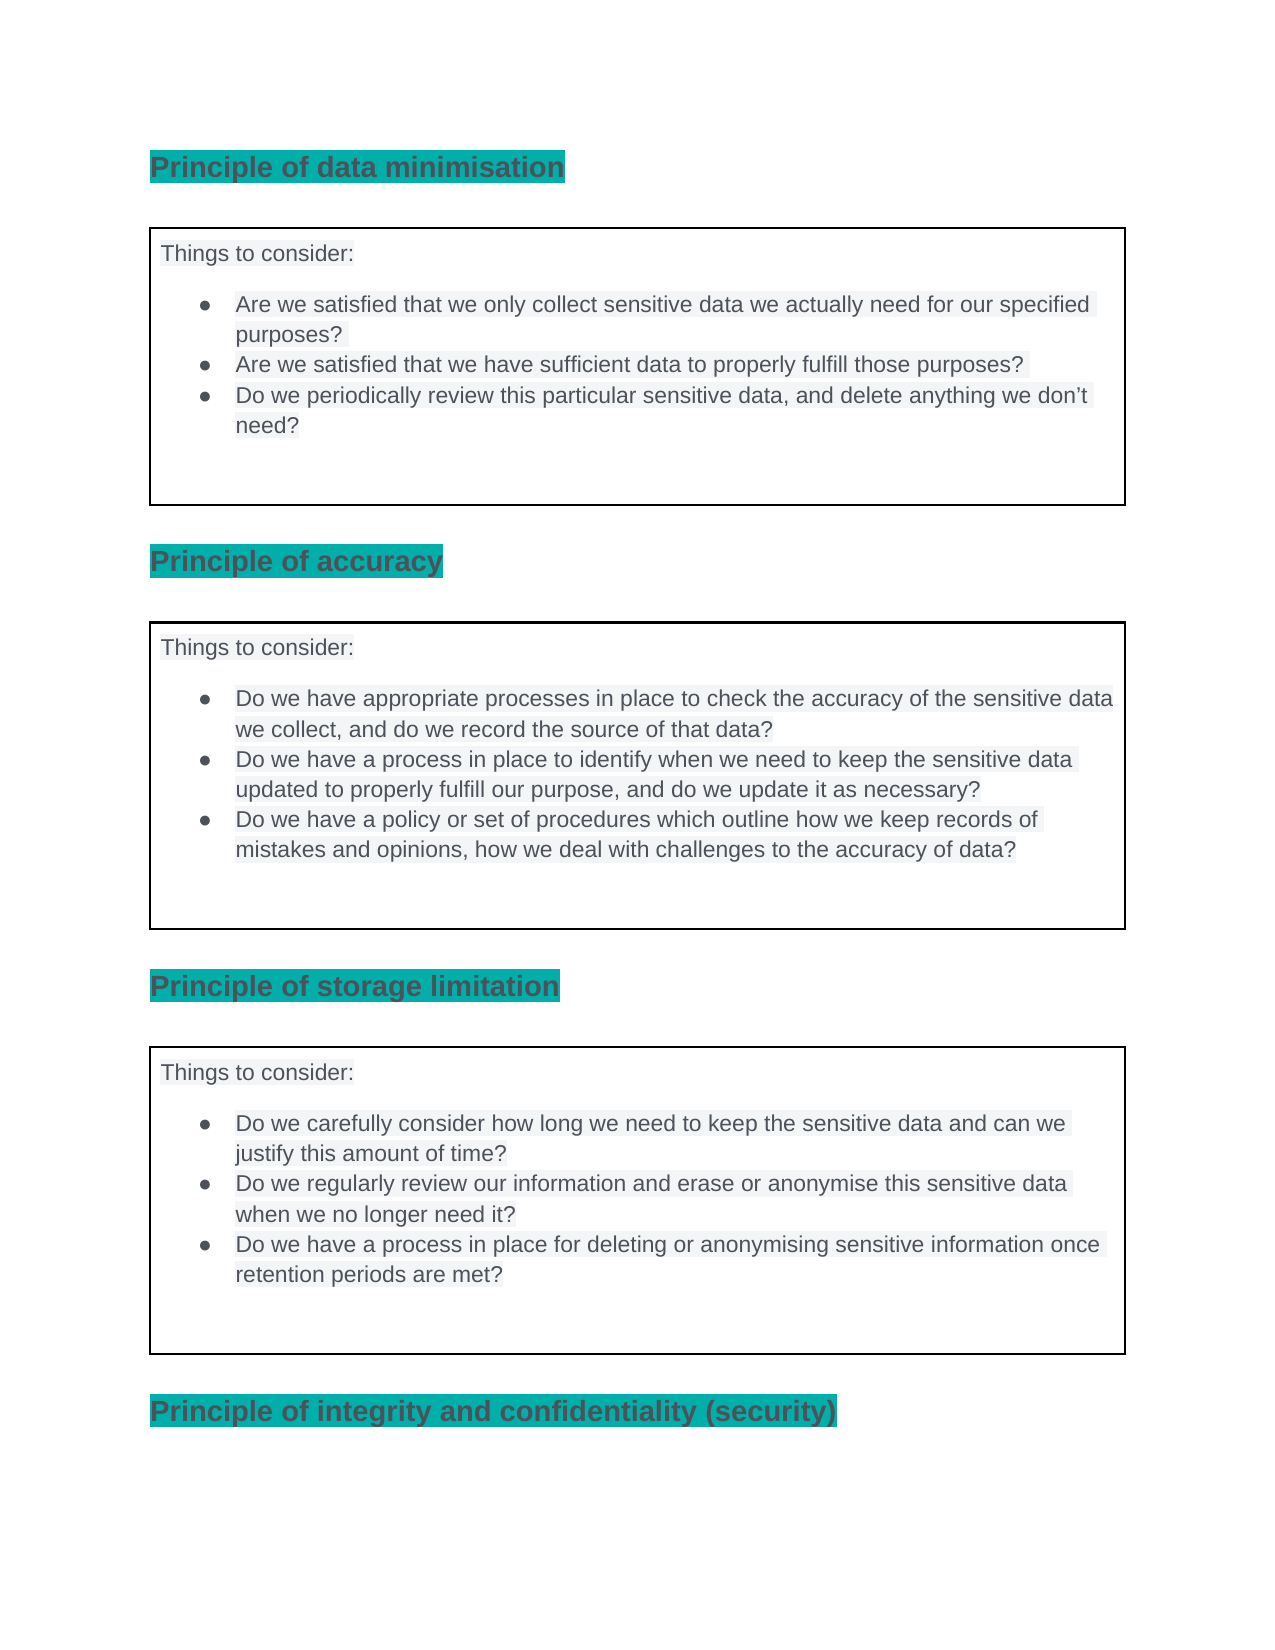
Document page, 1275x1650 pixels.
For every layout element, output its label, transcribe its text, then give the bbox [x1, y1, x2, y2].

table_header Things to consider: Are we satisfied that we only collect sensitive data we actually need for our specified purposes? Are we satisfied that we have sufficient data to properly fulfill those purposes? Do we periodically review this particular sensitive data, and delete anything we don’t need? [151, 229, 1124, 504]
text Principle of data minimisation [150, 150, 1125, 183]
text Principle of integrity and confidentiality (security) [150, 1393, 1125, 1427]
table_header Things to consider: Do we carefully consider how long we need to keep the sensitive data and can we justify this amount of time? Do we regularly review our information and erase or anonymise this sensitive data when we no longer need it? Do we have a process in place for deleting or anonymising sensitive information once retention periods are met? [151, 1048, 1124, 1353]
table_header Things to consider: Do we have appropriate processes in place to check the accuracy of the sensitive data we collect, and do we record the source of that data? Do we have a process in place to identify when we need to keep the sensitive data updated to properly fulfill our purpose, and do we update it as necessary? Do we have a policy or set of procedures which outline how we keep records of mistakes and opinions, how we deal with challenges to the accuracy of data? [151, 624, 1124, 928]
text Principle of accuracy [150, 544, 1125, 578]
text Principle of storage limitation [150, 969, 1125, 1002]
